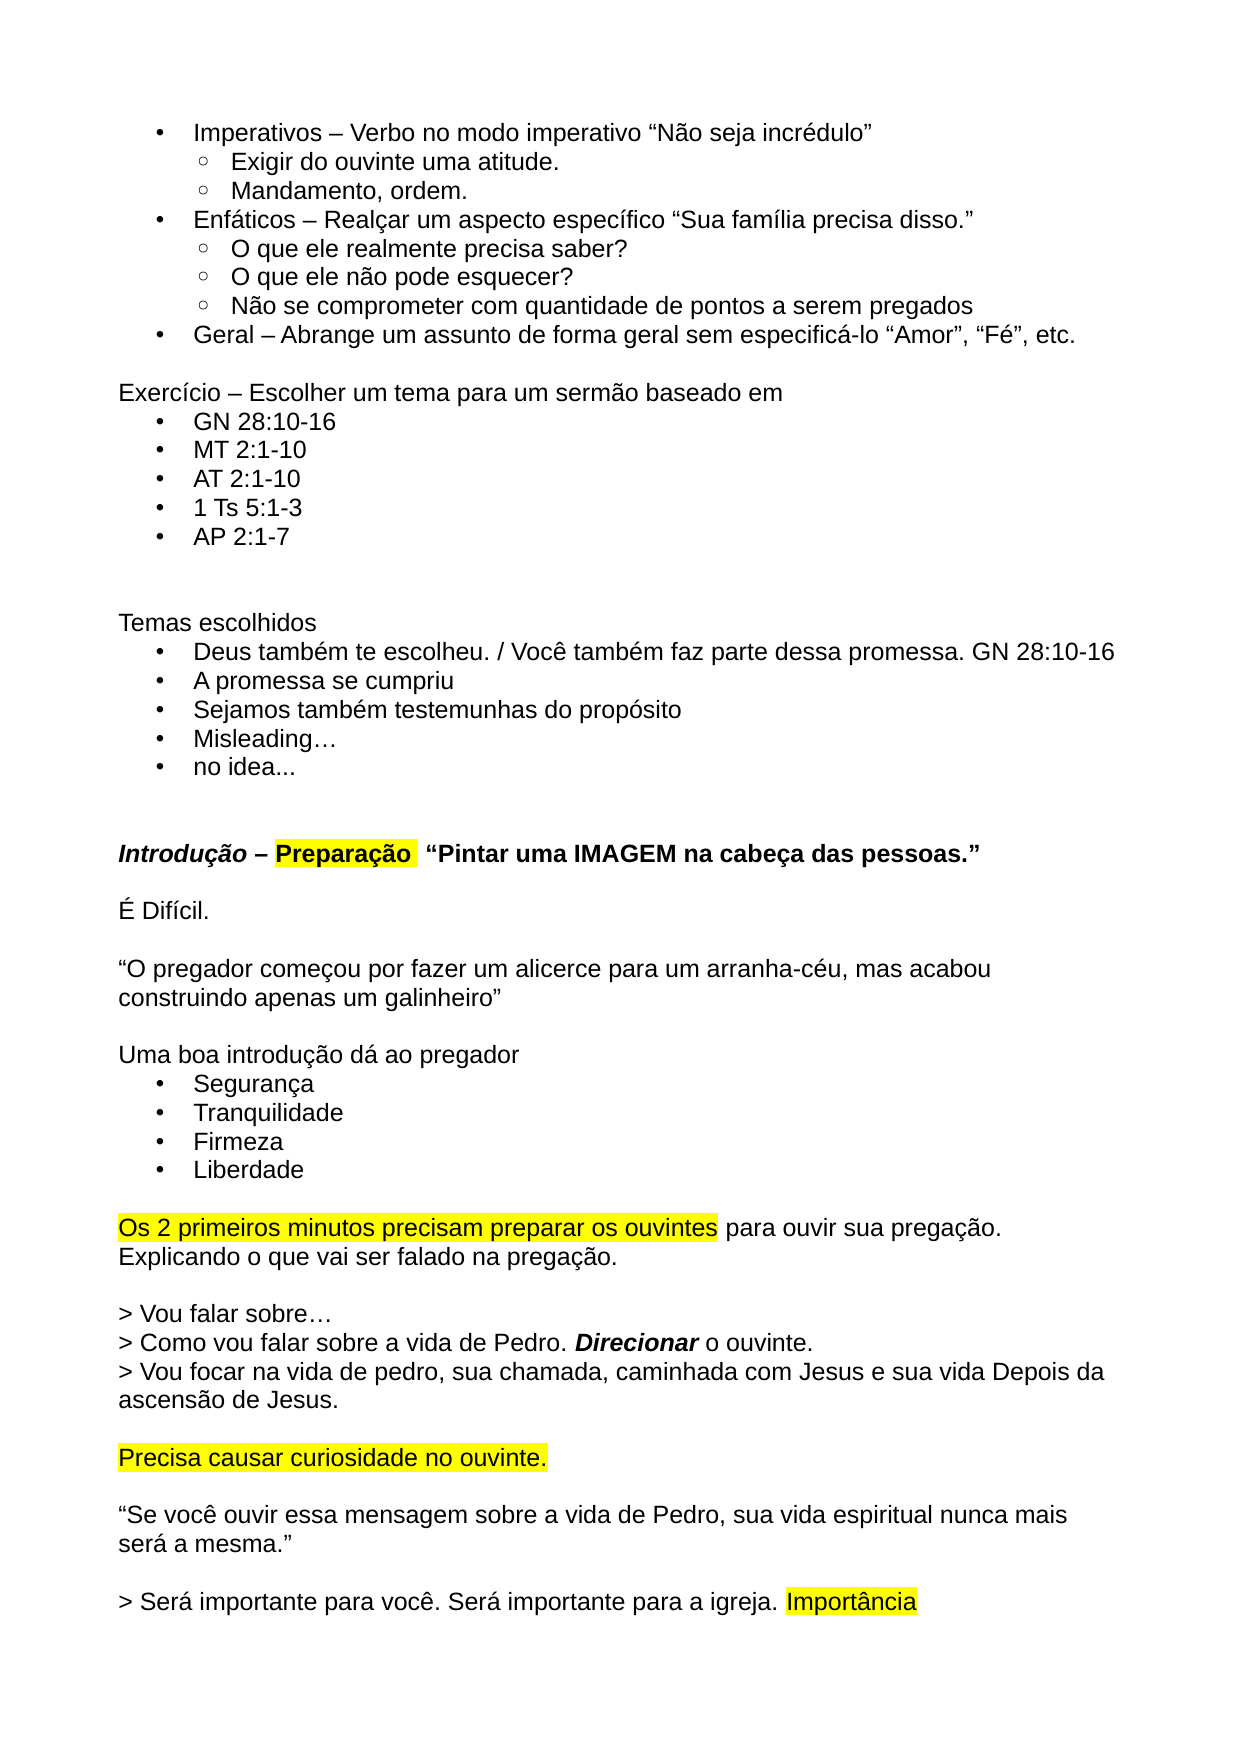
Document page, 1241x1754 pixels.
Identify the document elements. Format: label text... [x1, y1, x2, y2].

list A promessa se cumpriu [156, 666, 1122, 695]
list no idea... [156, 752, 1122, 781]
text > Como vou falar sobre a vida de Pedro. Direcionar o ouvinte. [118, 1328, 1122, 1357]
list Imperativos – Verbo no modo imperativo “Não seja incrédulo” [156, 118, 1122, 147]
list Liberdade [156, 1155, 1122, 1184]
text Exercício – Escolher um tema para um sermão baseado em [118, 378, 1122, 406]
list Deus também te escolheu. / Você também faz parte dessa promessa. GN 28:10-16 [156, 637, 1122, 666]
list 1 Ts 5:1-3 [156, 493, 1122, 522]
text “Se você ouvir essa mensagem sobre a vida de Pedro, sua vida espiritual nunca mais será a mesma.” [118, 1500, 1122, 1558]
list Tranquilidade [156, 1098, 1122, 1126]
list Não se comprometer com quantidade de pontos a serem pregados [193, 291, 1122, 320]
list Enfáticos – Realçar um aspecto específico “Sua família precisa disso.” [156, 205, 1122, 233]
text É Difícil. [118, 896, 1122, 925]
text > Vou focar na vida de pedro, sua chamada, caminhada com Jesus e sua vida Depois da ascensão de Jesus. [118, 1357, 1122, 1414]
list Firmeza [156, 1126, 1122, 1155]
text > Será importante para você. Será importante para a igreja. Importância [118, 1587, 1122, 1615]
list MT 2:1-10 [156, 435, 1122, 464]
list O que ele realmente precisa saber? [193, 233, 1122, 262]
list Mandamento, ordem. [193, 176, 1122, 205]
text “O pregador começou por fazer um alicerce para um arranha-céu, mas acabou construindo apenas um galinheiro” [118, 954, 1122, 1040]
text > Vou falar sobre… [118, 1299, 1122, 1328]
text Precisa causar curiosidade no ouvinte. [118, 1443, 1122, 1472]
text Os 2 primeiros minutos precisam preparar os ouvintes para ouvir sua pregação. Explicando o que vai ser falado na pregação. [118, 1213, 1122, 1270]
list Sejamos também testemunhas do propósito [156, 695, 1122, 723]
list AT 2:1-10 [156, 464, 1122, 493]
list Exigir do ouvinte uma atitude. [193, 147, 1122, 176]
text Temas escolhidos [118, 608, 1122, 637]
list Misleading… [156, 723, 1122, 752]
list Geral – Abrange um assunto de forma geral sem especificá-lo “Amor”, “Fé”, etc. [156, 320, 1122, 349]
text Uma boa introdução dá ao pregador [118, 1040, 1122, 1069]
list Segurança [156, 1069, 1122, 1098]
list AP 2:1-7 [156, 522, 1122, 551]
list GN 28:10-16 [156, 406, 1122, 435]
list O que ele não pode esquecer? [193, 262, 1122, 291]
text Introdução – Preparação “Pintar uma IMAGEM na cabeça das pessoas.” [118, 839, 1122, 867]
